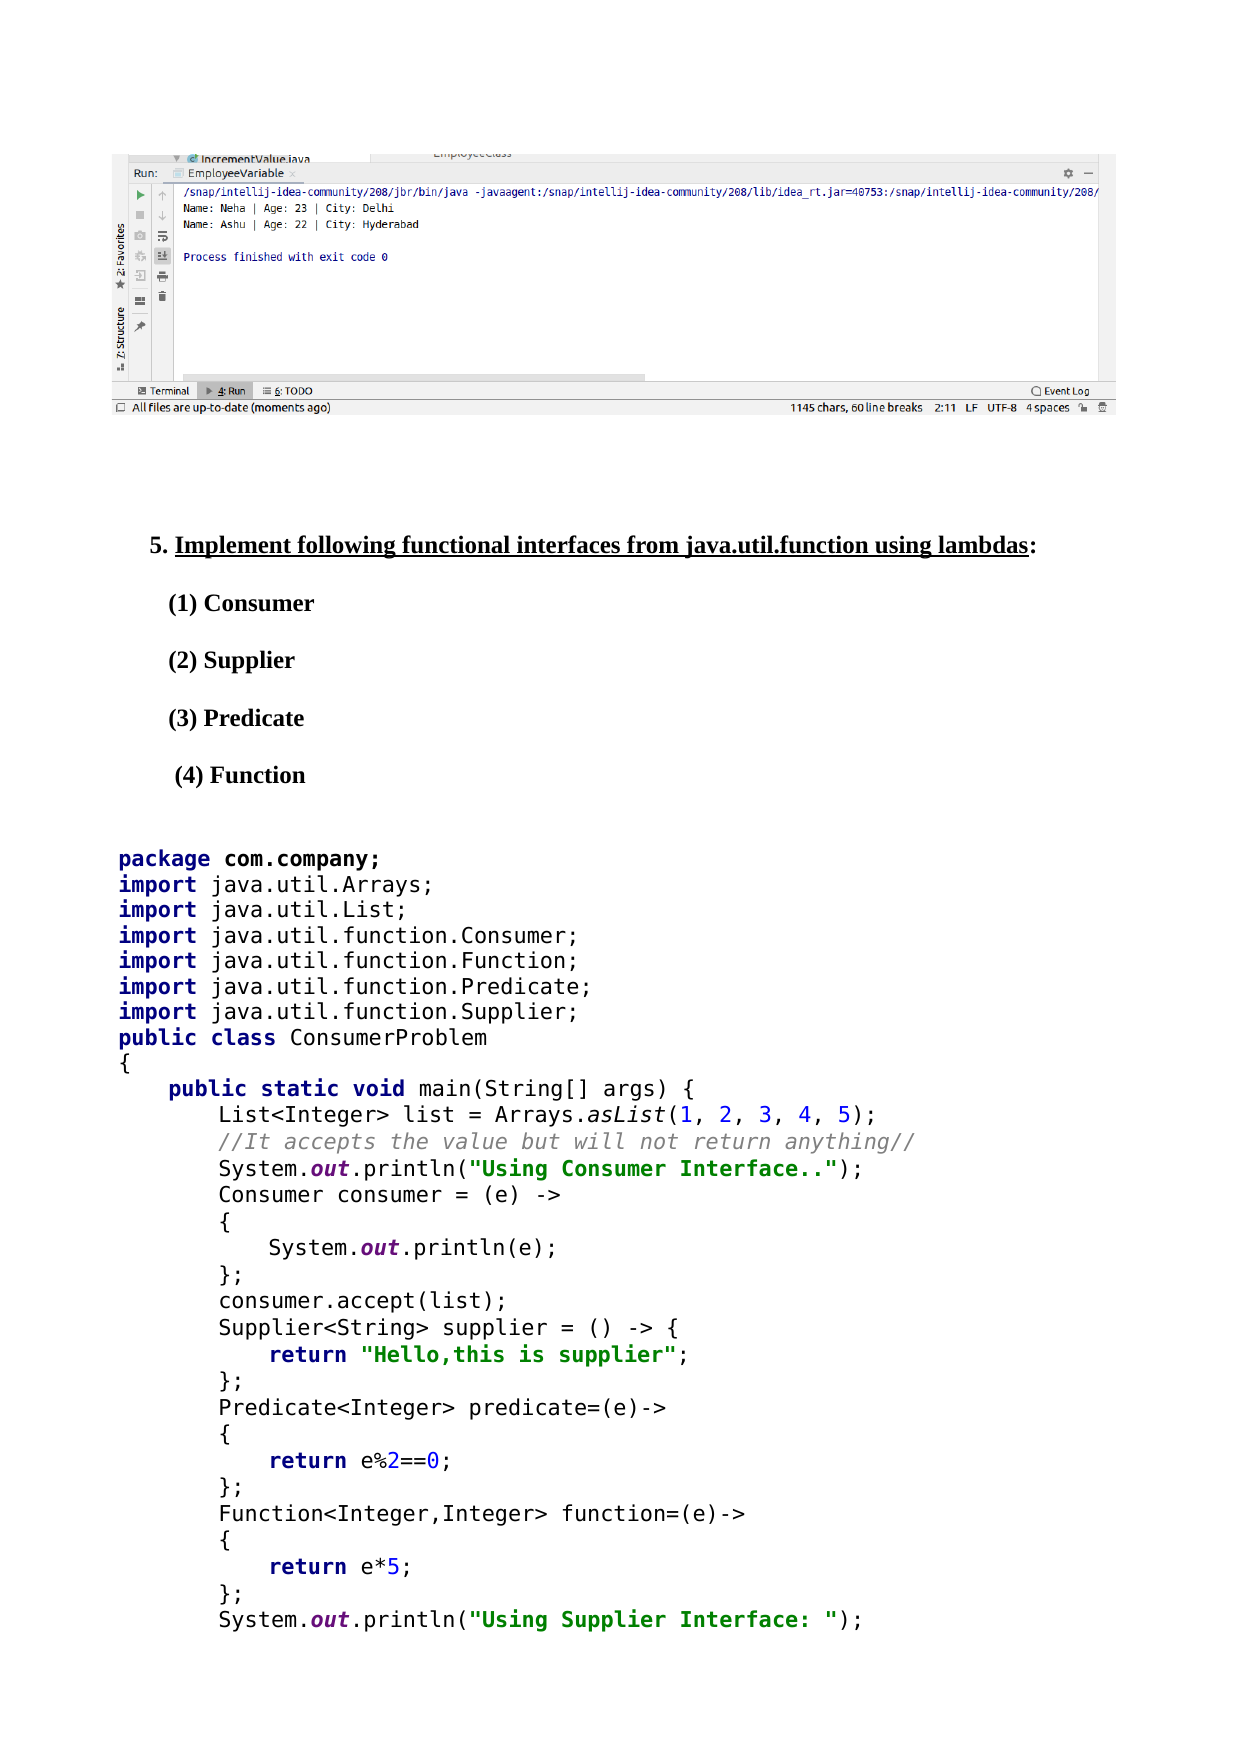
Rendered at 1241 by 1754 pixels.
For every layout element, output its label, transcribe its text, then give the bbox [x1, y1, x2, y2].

text System.out.println("Using Supplier Interface: "); [118, 1607, 1122, 1634]
text { [118, 1051, 1122, 1076]
text 5. Implement following functional interfaces from java.util.function using lambdas: [118, 530, 1122, 559]
text Supplier<String> supplier = () -> { [118, 1315, 1122, 1342]
text { [118, 1528, 1122, 1554]
text (4) Function [118, 760, 1122, 789]
text import java.util.function.Supplier; [118, 999, 1122, 1025]
text import java.util.Arrays; [118, 872, 1122, 897]
text List<Integer> list = Arrays.asList(1, 2, 3, 4, 5); [118, 1103, 1122, 1129]
text }; [118, 1368, 1122, 1395]
text Predicate<Integer> predicate=(e)-> [118, 1395, 1122, 1421]
text { [118, 1209, 1122, 1235]
text import java.util.function.Predicate; [118, 974, 1122, 999]
text consumer.accept(list); [118, 1288, 1122, 1315]
text System.out.println("Using Consumer Interface.."); [118, 1156, 1122, 1182]
text (3) Predicate [118, 703, 1122, 731]
text return e*5; [118, 1554, 1122, 1581]
text import java.util.function.Consumer; [118, 923, 1122, 948]
text (1) Consumer [118, 588, 1122, 616]
text public class ConsumerProblem [118, 1025, 1122, 1051]
text import java.util.List; [118, 897, 1122, 923]
text //It accepts the value but will not return anything// [118, 1129, 1122, 1156]
text { [118, 1421, 1122, 1448]
text (2) Supplier [118, 645, 1122, 674]
picture [111, 154, 1116, 415]
text Consumer consumer = (e) -> [118, 1182, 1122, 1209]
text return "Hello,this is supplier"; [118, 1342, 1122, 1368]
text package com.company; [118, 846, 1122, 872]
text }; [118, 1262, 1122, 1288]
text Function<Integer,Integer> function=(e)-> [118, 1501, 1122, 1528]
text }; [118, 1474, 1122, 1501]
text import java.util.function.Function; [118, 948, 1122, 974]
text System.out.println(e); [118, 1235, 1122, 1262]
text public static void main(String[] args) { [118, 1076, 1122, 1103]
text }; [118, 1581, 1122, 1607]
text return e%2==0; [118, 1448, 1122, 1474]
